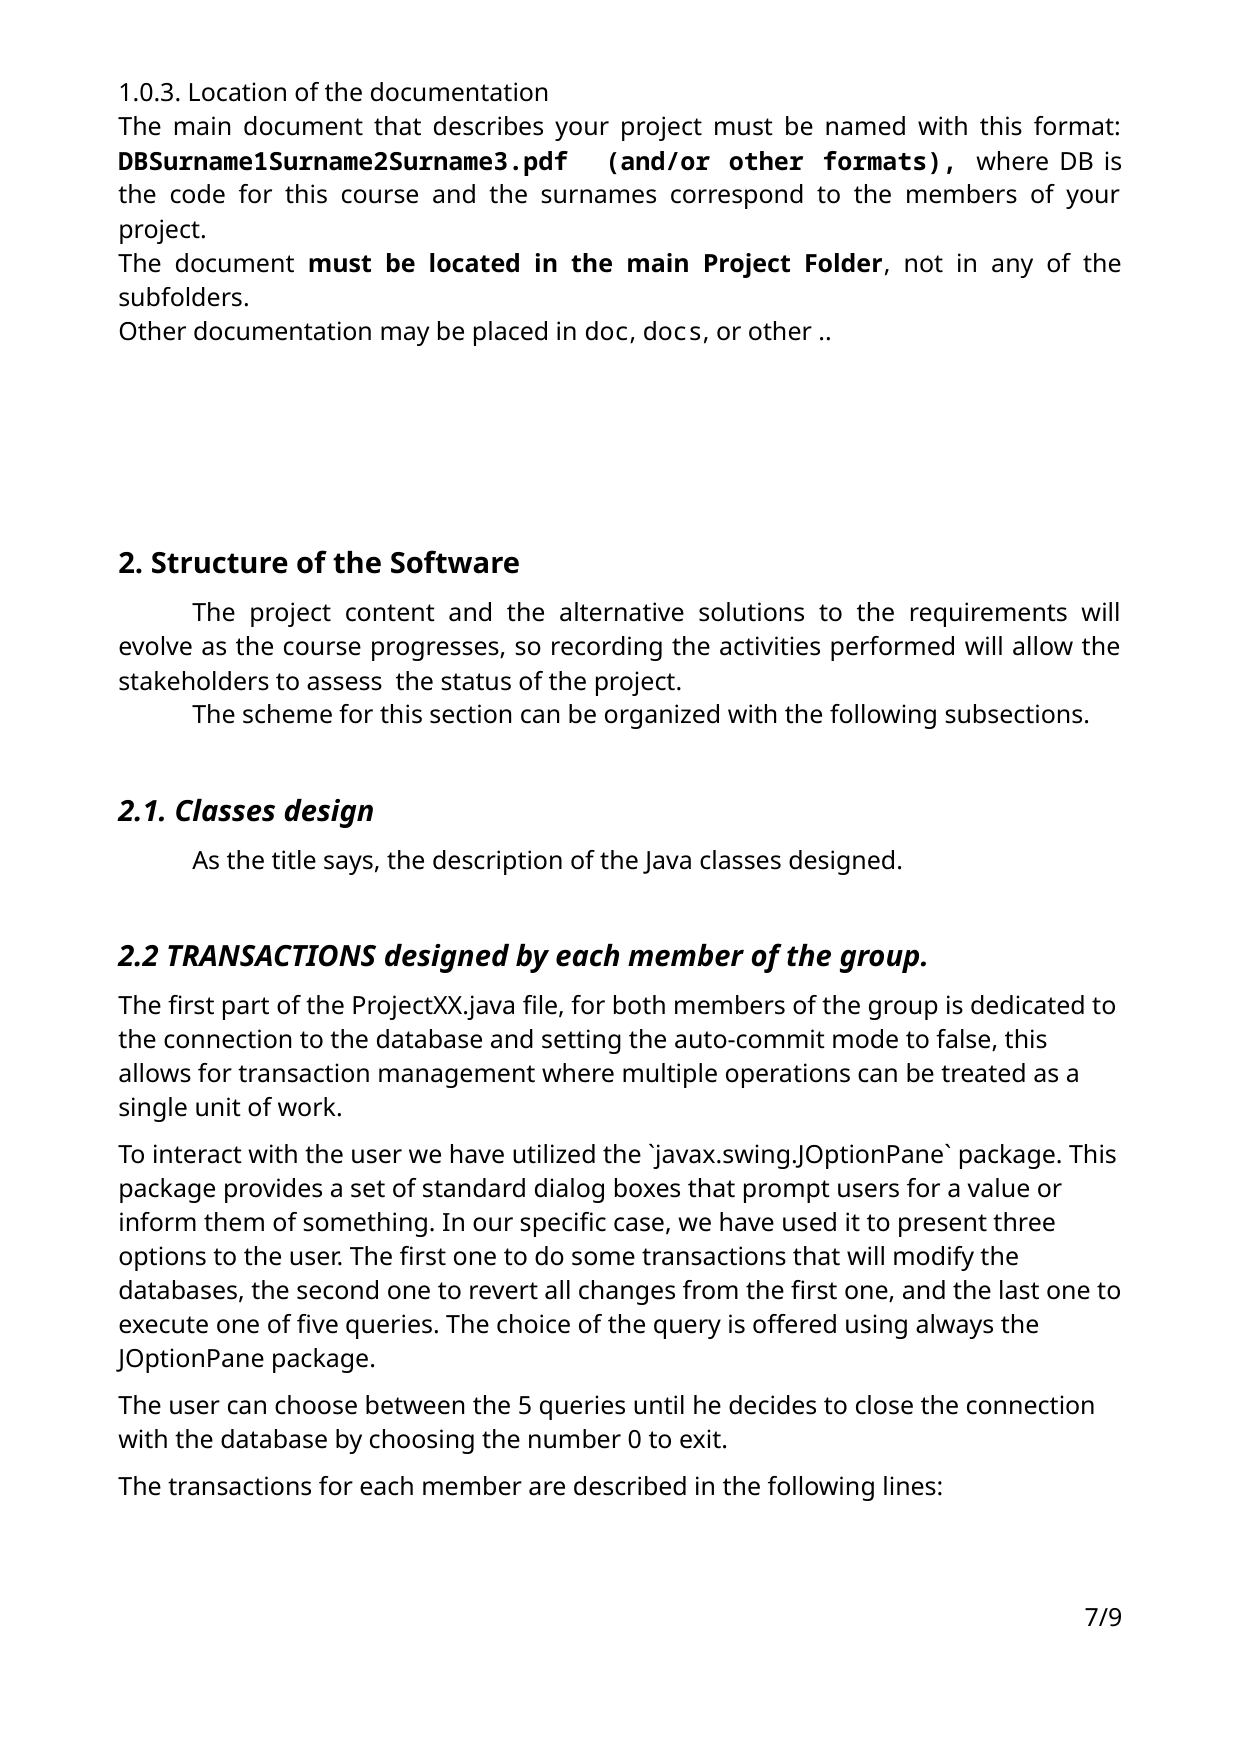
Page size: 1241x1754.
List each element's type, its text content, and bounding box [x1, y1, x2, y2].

text The first part of the ProjectXX.java file, for both members of the group is dedicated to the connection to the database and setting the auto-commit mode to false, this allows for transaction management where multiple operations can be treated as a single unit of work. [118, 988, 1122, 1124]
text The scheme for this section can be organized with the following subsections. [118, 697, 1122, 731]
text To interact with the user we have utilized the `javax.swing.JOptionPane` package. This package provides a set of standard dialog boxes that prompt users for a value or inform them of something. In our specific case, we have used it to present three options to the user. The first one to do some transactions that will modify the databases, the second one to revert all changes from the first one, and the last one to execute one of five queries. The choice of the query is offered using always the JOptionPane package. [118, 1137, 1122, 1375]
text The main document that describes your project must be named with this format: DBSurname1Surname2Surname3.pdf (and/or other formats), where DB is the code for this course and the surnames correspond to the members of your project. [118, 109, 1122, 245]
text The document must be located in the main Project Folder, not in any of the subfolders. [118, 245, 1122, 313]
text 1.0.3. Location of the documentation [118, 75, 1122, 109]
text The transactions for each member are described in the following lines: [118, 1468, 1122, 1502]
text As the title says, the description of the Java classes designed. [118, 842, 1122, 877]
text The user can choose between the 5 queries until he decides to close the connection with the database by choosing the number 0 to exit. [118, 1387, 1122, 1456]
text Other documentation may be placed in doc, docs, or other .. [118, 313, 1122, 347]
subtitle 2. Structure of the Software [118, 543, 1122, 582]
text The project content and the alternative solutions to the requirements will evolve as the course progresses, so recording the activities performed will allow the stakeholders to assess the status of the project. [118, 595, 1122, 697]
subtitle 2.2 TRANSACTIONS designed by each member of the group. [118, 936, 1122, 975]
subtitle 2.1. Classes design [118, 790, 1122, 830]
